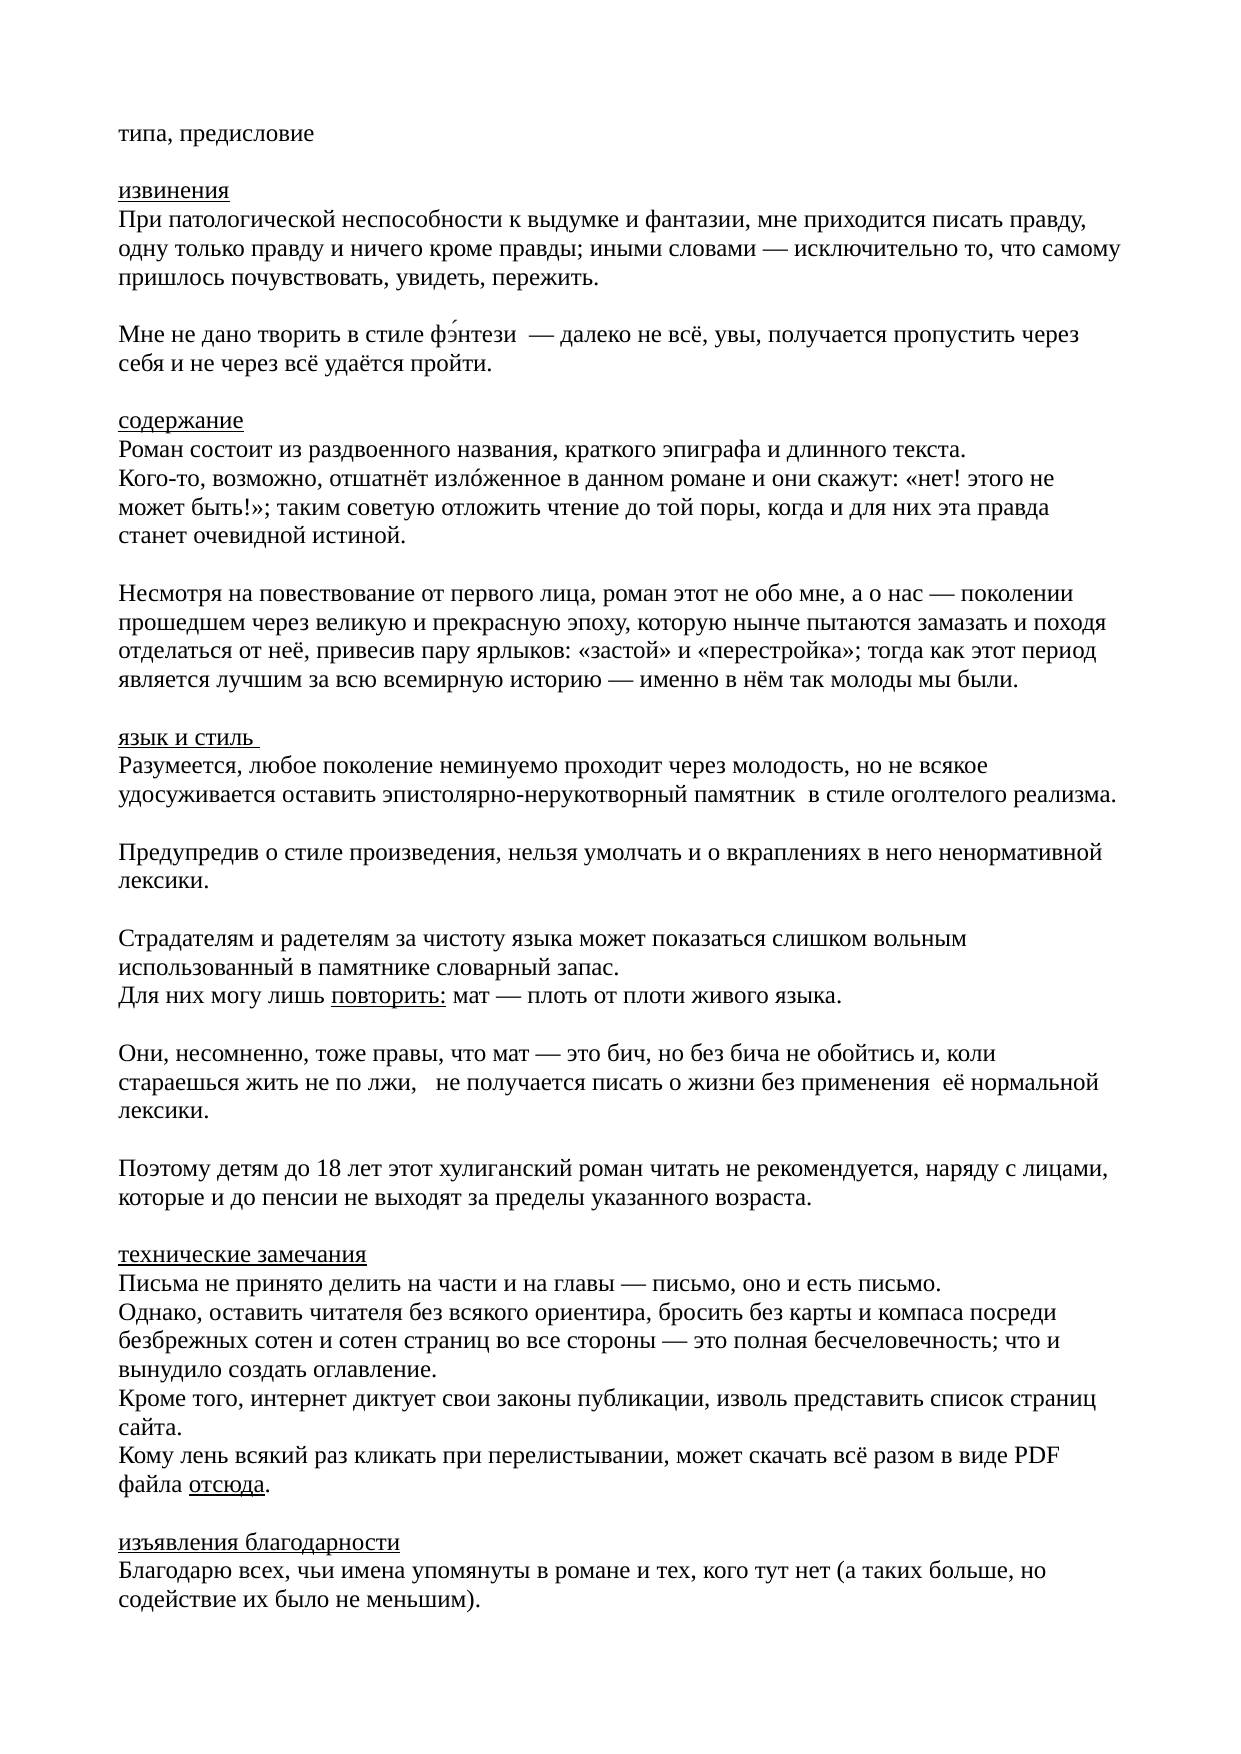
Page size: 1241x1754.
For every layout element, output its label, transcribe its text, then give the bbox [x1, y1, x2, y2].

text технические замечания [118, 1239, 1122, 1268]
text Благодарю всех, чьи имена упомянуты в романе и тех, кого тут нет (а таких больше, но содействие их было не меньшим). [118, 1556, 1122, 1613]
text Роман состоит из раздвоенного названия, краткого эпиграфа и длинного текста. [118, 434, 1122, 463]
text типа, предисловие [118, 118, 1122, 147]
text язык и стиль [118, 722, 1122, 751]
text Кому лень всякий раз кликать при перелистывании, может скачать всё разом в виде PDF файла отсюда. [118, 1441, 1122, 1498]
text извинения [118, 176, 1122, 204]
text При патологической неспособности к выдумке и фантазии, мне приходится писать правду, одну только правду и ничего кроме правды; иными словами — исключительно то, что самому пришлось почувствовать, увидеть, пережить. [118, 204, 1122, 291]
text Кого-то, возможно, отшатнёт излóженное в данном романе и они скажут: «нет! этого не может быть!»; таким советую отложить чтение до той поры, когда и для них эта правда станет очевидной истиной. [118, 463, 1122, 549]
text Для них могу лишь повторить: мат — плоть от плоти живого языка. [118, 981, 1122, 1009]
text Письма не принято делить на части и на главы — письмо, оно и есть письмо. [118, 1268, 1122, 1297]
text Страдателям и радетелям за чистоту языка может показаться слишком вольным использованный в памятнике словарный запас. [118, 923, 1122, 981]
text Они, несомненно, тоже правы, что мат — это бич, но без бича не обойтись и, коли стараешься жить не по лжи, не получается писать о жизни без применения её нормальной лексики. [118, 1038, 1122, 1124]
text Мне не дано творить в стиле фэ́нтези — далеко не всё, увы, получается пропустить через себя и не через всё удаётся пройти. [118, 319, 1122, 377]
text Разумеется, любое поколение неминуемо проходит через молодость, но не всякое удосуживается оставить эпистолярно-нерукотворный памятник в стиле оголтелого реализма. [118, 751, 1122, 808]
text изъявления благодарности [118, 1527, 1122, 1556]
text Поэтому детям до 18 лет этот хулиганский роман читать не рекомендуется, наряду с лицами, которые и до пенсии не выходят за пределы указанного возраста. [118, 1153, 1122, 1211]
text Несмотря на повествование от первого лица, роман этот не обо мне, а о нас — поколении прошедшем через великую и прекрасную эпоху, которую нынче пытаются замазать и походя отделаться от неё, привесив пару ярлыков: «застой» и «перестройка»; тогда как этот период является лучшим за всю всемирную историю — именно в нём так молоды мы были. [118, 578, 1122, 693]
text Кроме того, интернет диктует свои законы публикации, изволь представить список страниц сайта. [118, 1383, 1122, 1441]
text Предупредив о стиле произведения, нельзя умолчать и о вкраплениях в него ненормативной лексики. [118, 837, 1122, 894]
text Однако, оставить читателя без всякого ориентира, бросить без карты и компаса посреди безбрежных сотен и сотен страниц во все стороны — это полная бесчеловечность; что и вынудило создать оглавление. [118, 1297, 1122, 1383]
text содержание [118, 406, 1122, 434]
